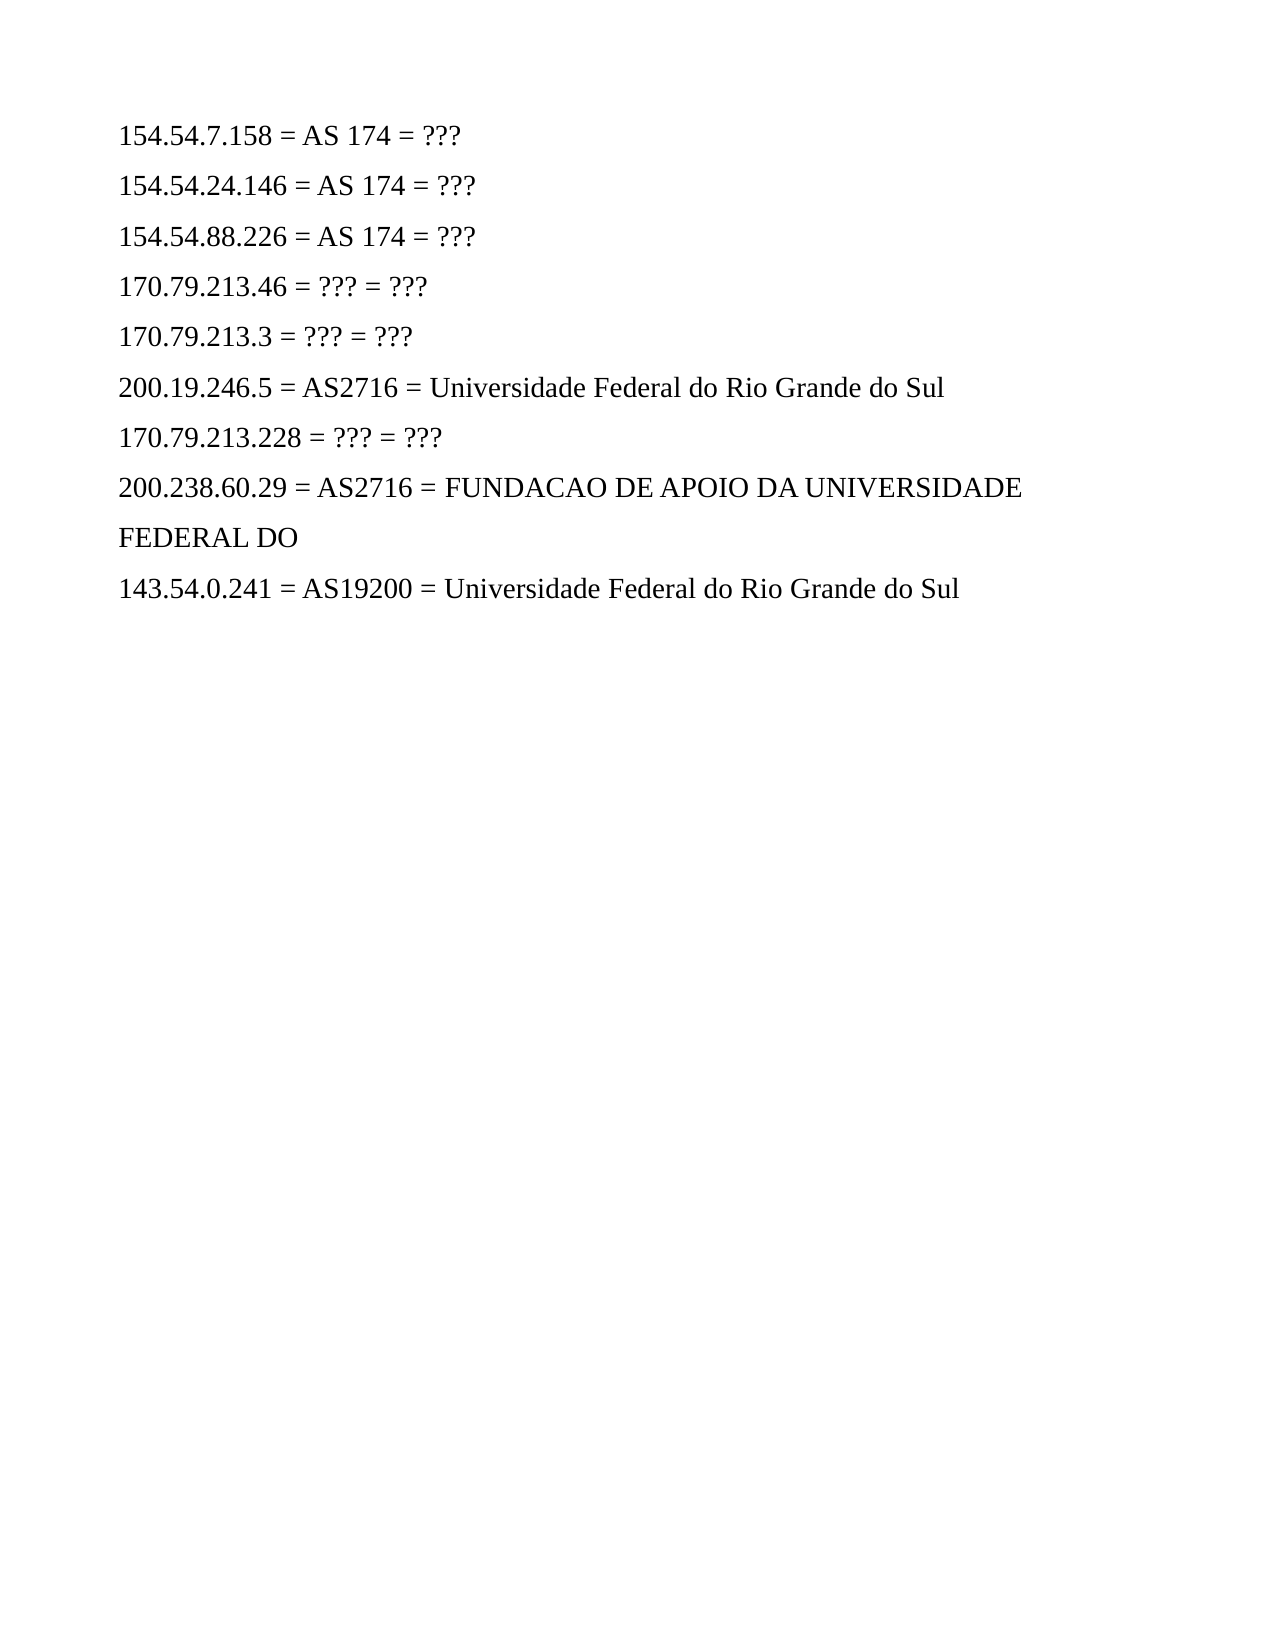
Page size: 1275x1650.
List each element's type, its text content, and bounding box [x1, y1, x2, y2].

text 143.54.0.241 = AS19200 = Universidade Federal do Rio Grande do Sul [118, 571, 1157, 604]
text 154.54.7.158 = AS 174 = ??? [118, 118, 1157, 152]
text 170.79.213.46 = ??? = ??? [118, 269, 1157, 303]
text 200.19.246.5 = AS2716 = Universidade Federal do Rio Grande do Sul [118, 370, 1157, 403]
text 154.54.24.146 = AS 174 = ??? [118, 168, 1157, 202]
text 170.79.213.3 = ??? = ??? [118, 319, 1157, 353]
text 200.238.60.29 = AS2716 = FUNDACAO DE APOIO DA UNIVERSIDADE FEDERAL DO [118, 470, 1157, 554]
text 170.79.213.228 = ??? = ??? [118, 420, 1157, 453]
text 154.54.88.226 = AS 174 = ??? [118, 219, 1157, 252]
